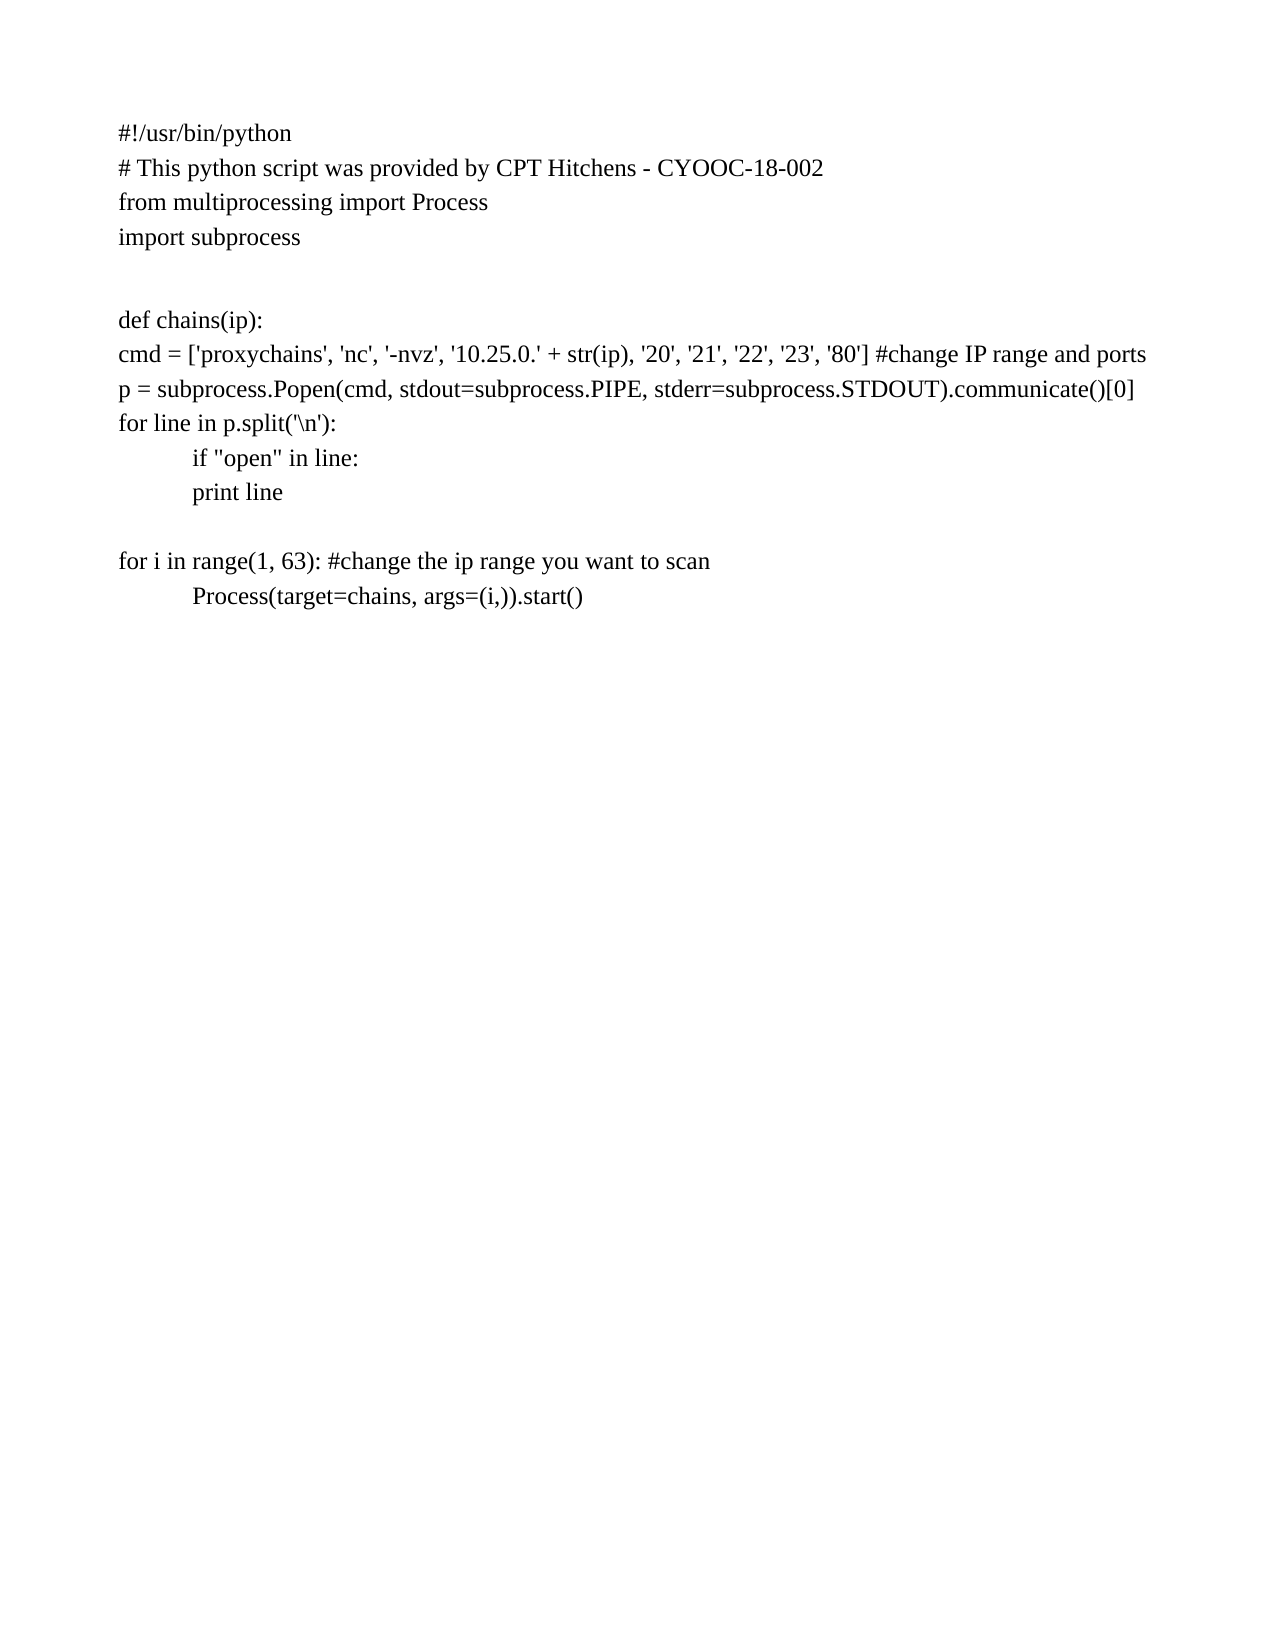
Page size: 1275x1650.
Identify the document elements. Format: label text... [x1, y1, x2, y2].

text #!/usr/bin/python # This python script was provided by CPT Hitchens - CYOOC-18-002 from multiprocessing import Process import subprocess [118, 118, 1157, 250]
text def chains(ip): cmd = ['proxychains', 'nc', '-nvz', '10.25.0.' + str(ip), '20', '21', '22', '23', '80'] #change IP range and ports p = subprocess.Popen(cmd, stdout=subprocess.PIPE, stderr=subprocess.STDOUT).communicate()[0] for line in p.split('\n'): if "open" in line: print line for i in range(1, 63): #change the ip range you want to scan Process(target=chains, args=(i,)).start() [118, 271, 1157, 610]
